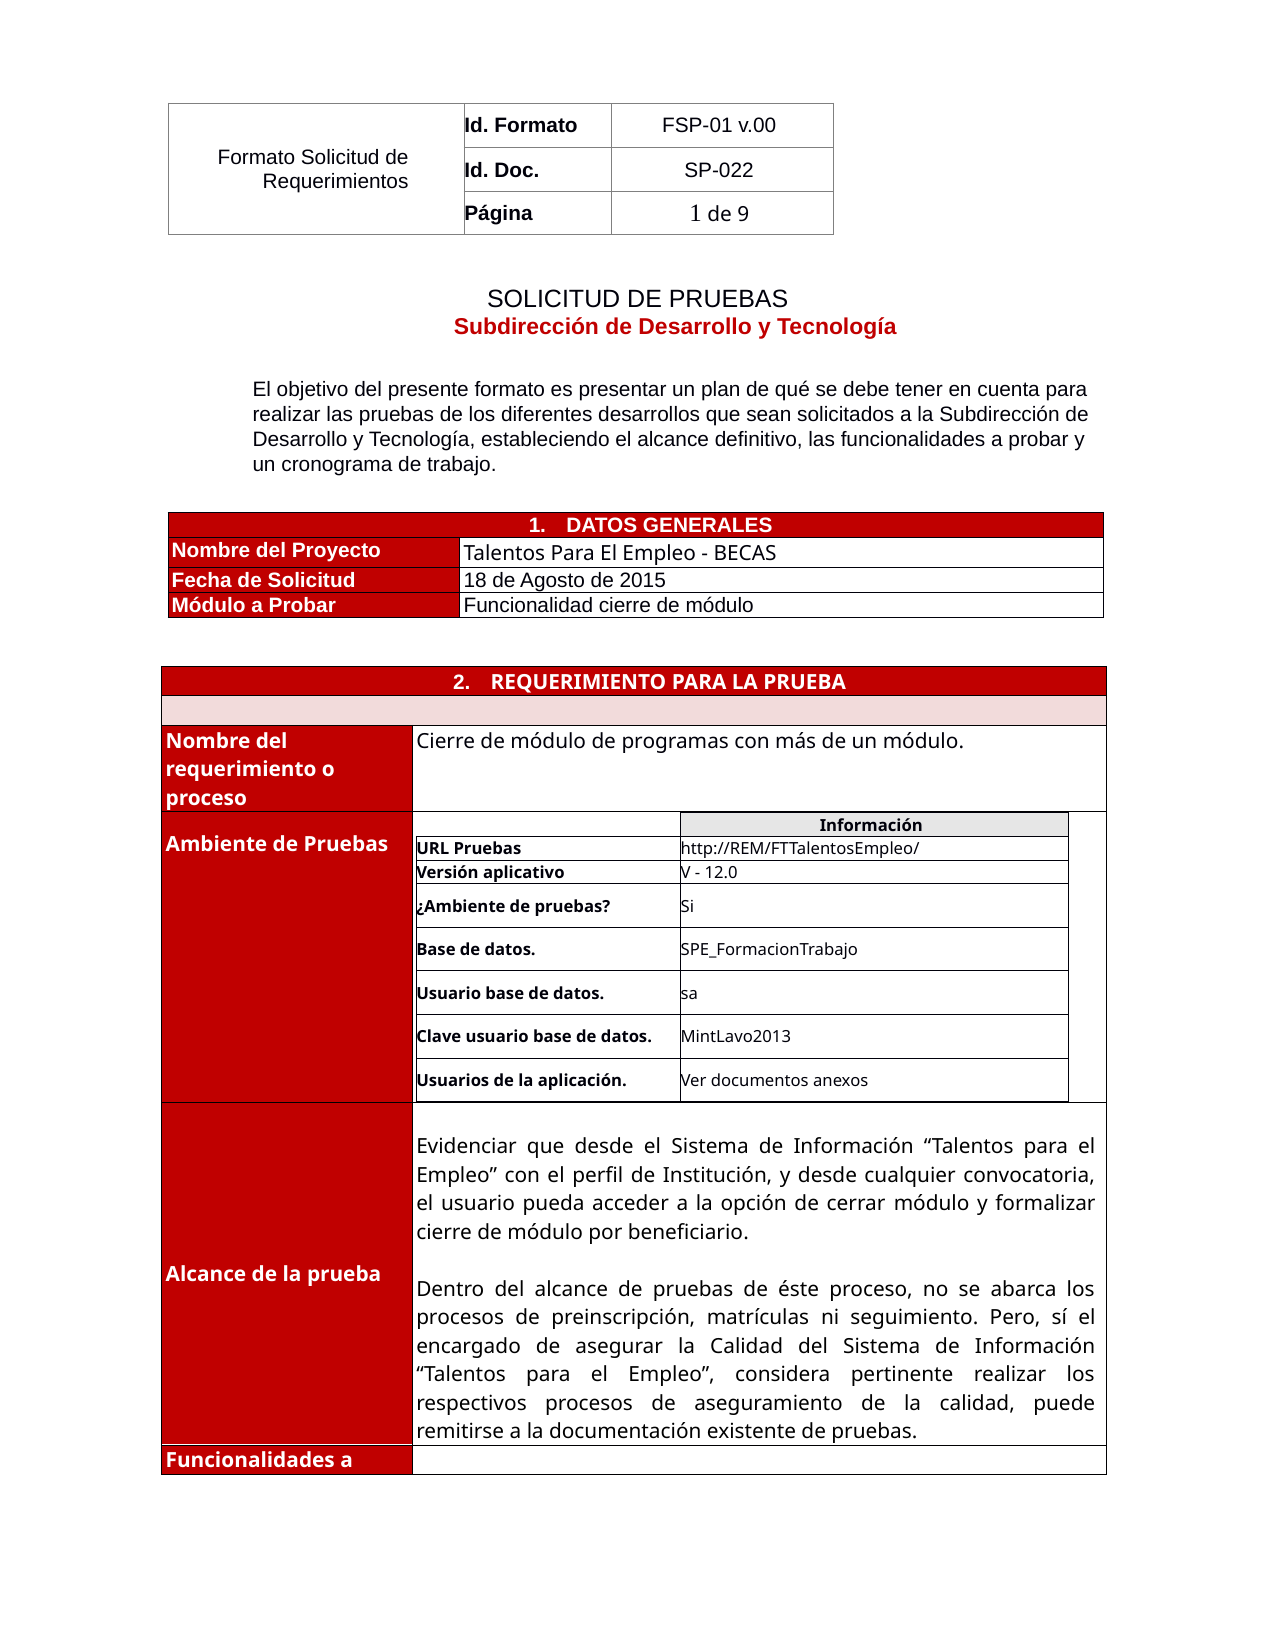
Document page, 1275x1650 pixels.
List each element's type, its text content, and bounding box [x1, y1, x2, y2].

table_cell sa [681, 971, 1068, 1014]
table_cell [1069, 812, 1106, 1102]
table_cell Usuarios de la aplicación. [417, 1059, 680, 1101]
table_cell MintLavo2013 [681, 1015, 1068, 1057]
table_cell Ver documentos anexos [681, 1059, 1068, 1101]
table_cell http://REM/FTTalentosEmpleo/ [681, 837, 1068, 859]
table_cell Versión aplicativo [417, 861, 680, 883]
table_cell 18 de Agosto de 2015 [460, 568, 1103, 592]
table_cell Alcance de la prueba [162, 1103, 412, 1444]
table_cell [413, 1446, 1106, 1474]
table_header REQUERIMIENTO PARA LA PRUEBA [162, 667, 1106, 695]
table_cell Base de datos. [417, 928, 680, 970]
table_cell Usuario base de datos. [417, 971, 680, 1014]
table_cell Si [681, 884, 1068, 927]
table_cell SPE_FormacionTrabajo [681, 928, 1068, 970]
table_cell Evidenciar que desde el Sistema de Información “Talentos para el Empleo” con el perfil de Institución, y desde cualquier convocatoria, el usuario pueda acceder a la opción de cerrar módulo y formalizar cierre de módulo por beneficiario. Dentro del alcance de pruebas de éste proceso, no se abarca los procesos de preinscripción, matrículas ni seguimiento. Pero, sí el encargado de asegurar la Calidad del Sistema de Información “Talentos para el Empleo”, considera pertinente realizar los respectivos procesos de aseguramiento de la calidad, puede remitirse a la documentación existente de pruebas. [413, 1103, 1106, 1444]
table_cell Fecha de Solicitud [169, 568, 459, 592]
table_cell Nombre del requerimiento o proceso [162, 726, 412, 811]
table_cell Talentos Para El Empleo - BECAS [460, 538, 1103, 567]
text El objetivo del presente formato es presentar un plan de qué se debe tener en cuenta para realizar las pruebas de los diferentes desarrollos que sean solicitados a la Subdirección de Desarrollo y Tecnología, estableciendo el alcance definitivo, las funcionalidades a probar y un cronograma de trabajo. [252, 376, 1098, 476]
table_header Información [681, 813, 1068, 836]
table_cell Módulo a Probar [169, 593, 459, 617]
table_cell Funcionalidad cierre de módulo [460, 593, 1103, 617]
table_cell Clave usuario base de datos. [417, 1015, 680, 1057]
table_cell Nombre del Proyecto [169, 538, 459, 567]
table_cell URL Pruebas [417, 837, 680, 859]
table_header [416, 812, 680, 836]
table_cell [162, 696, 1106, 725]
table_cell Ambiente de Pruebas [162, 812, 412, 1102]
subtitle SOLICITUD DE PRUEBAS [177, 284, 1098, 313]
table_cell ¿Ambiente de pruebas? [417, 884, 680, 927]
text Subdirección de Desarrollo y Tecnología [252, 313, 1098, 339]
table_cell Cierre de módulo de programas con más de un módulo. [413, 726, 1106, 811]
table_cell Funcionalidades a [162, 1446, 412, 1474]
table_cell V - 12.0 [681, 861, 1068, 883]
table_header DATOS GENERALES [169, 513, 1103, 537]
